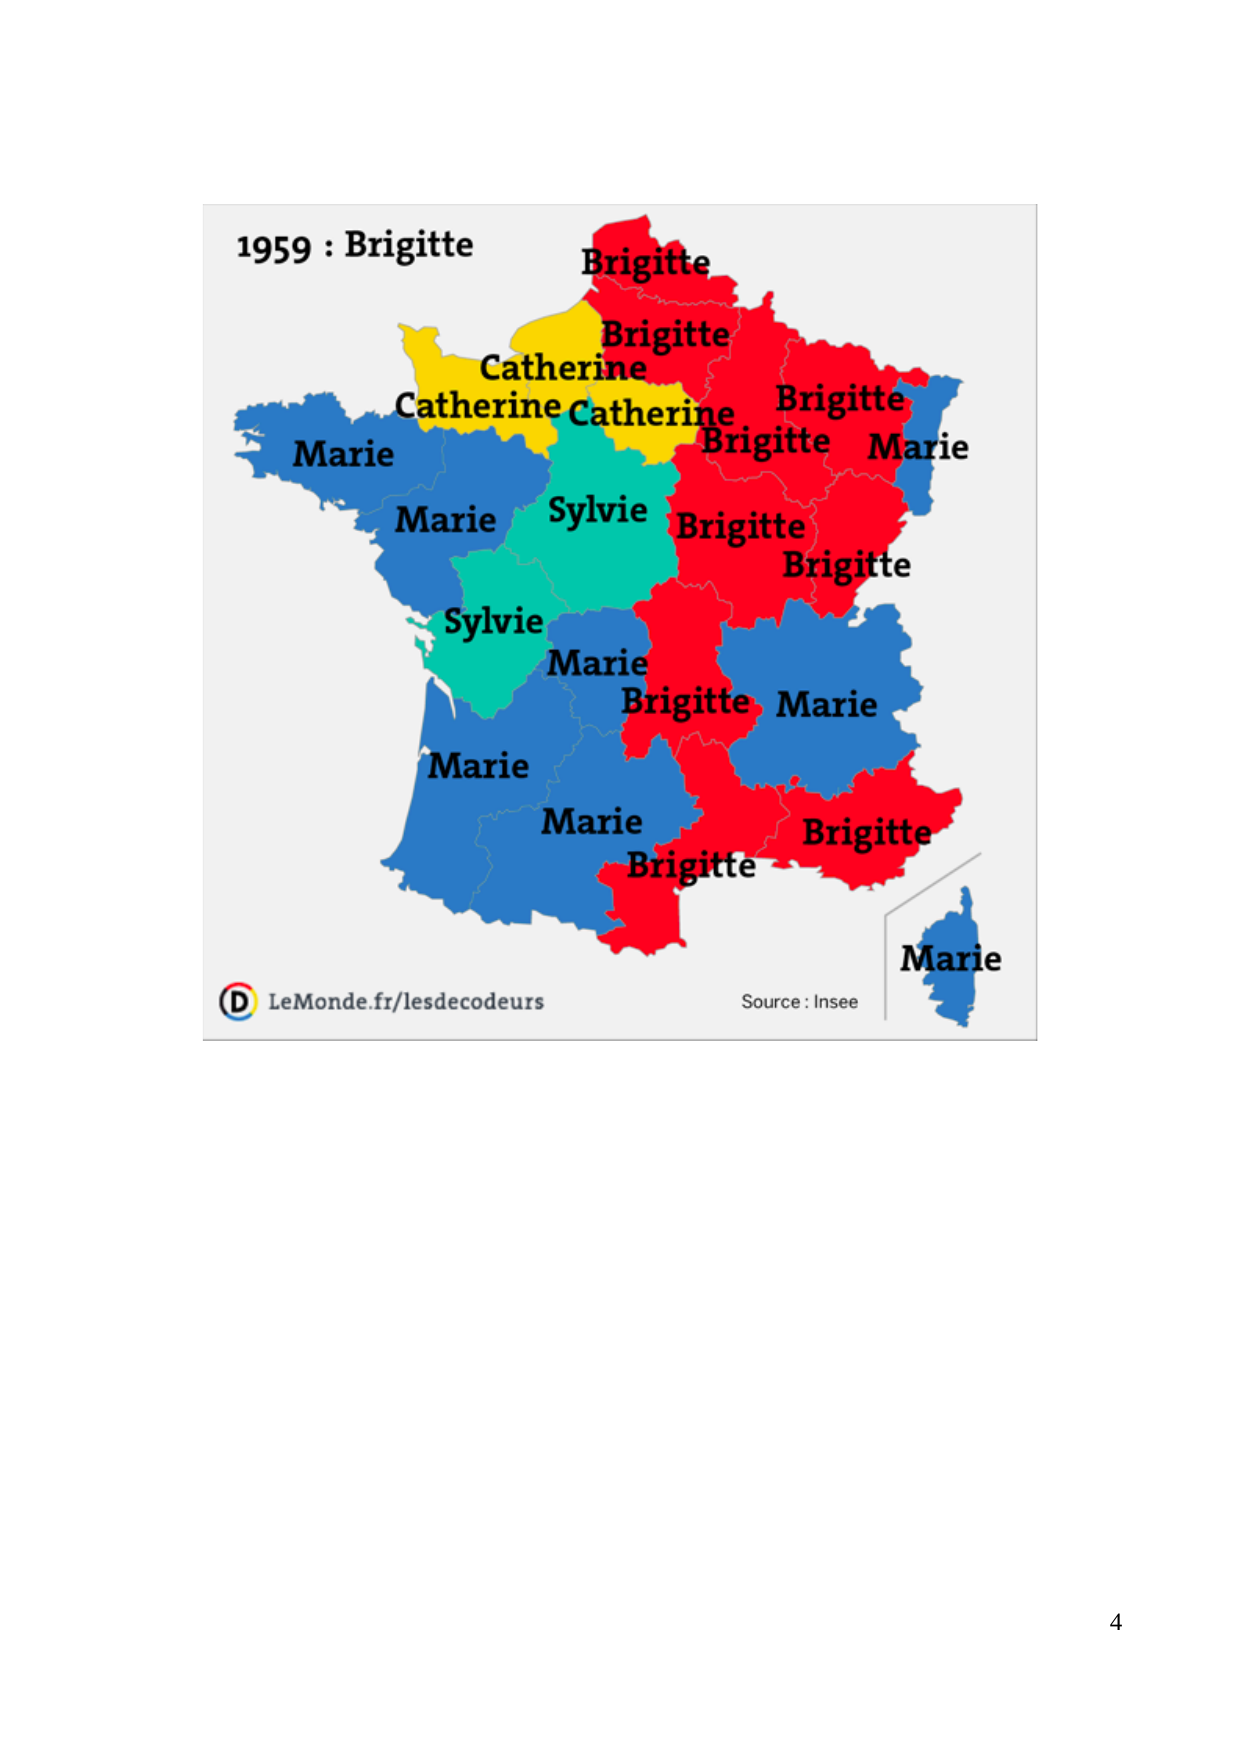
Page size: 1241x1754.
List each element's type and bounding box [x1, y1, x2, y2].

picture [202, 204, 1038, 1041]
